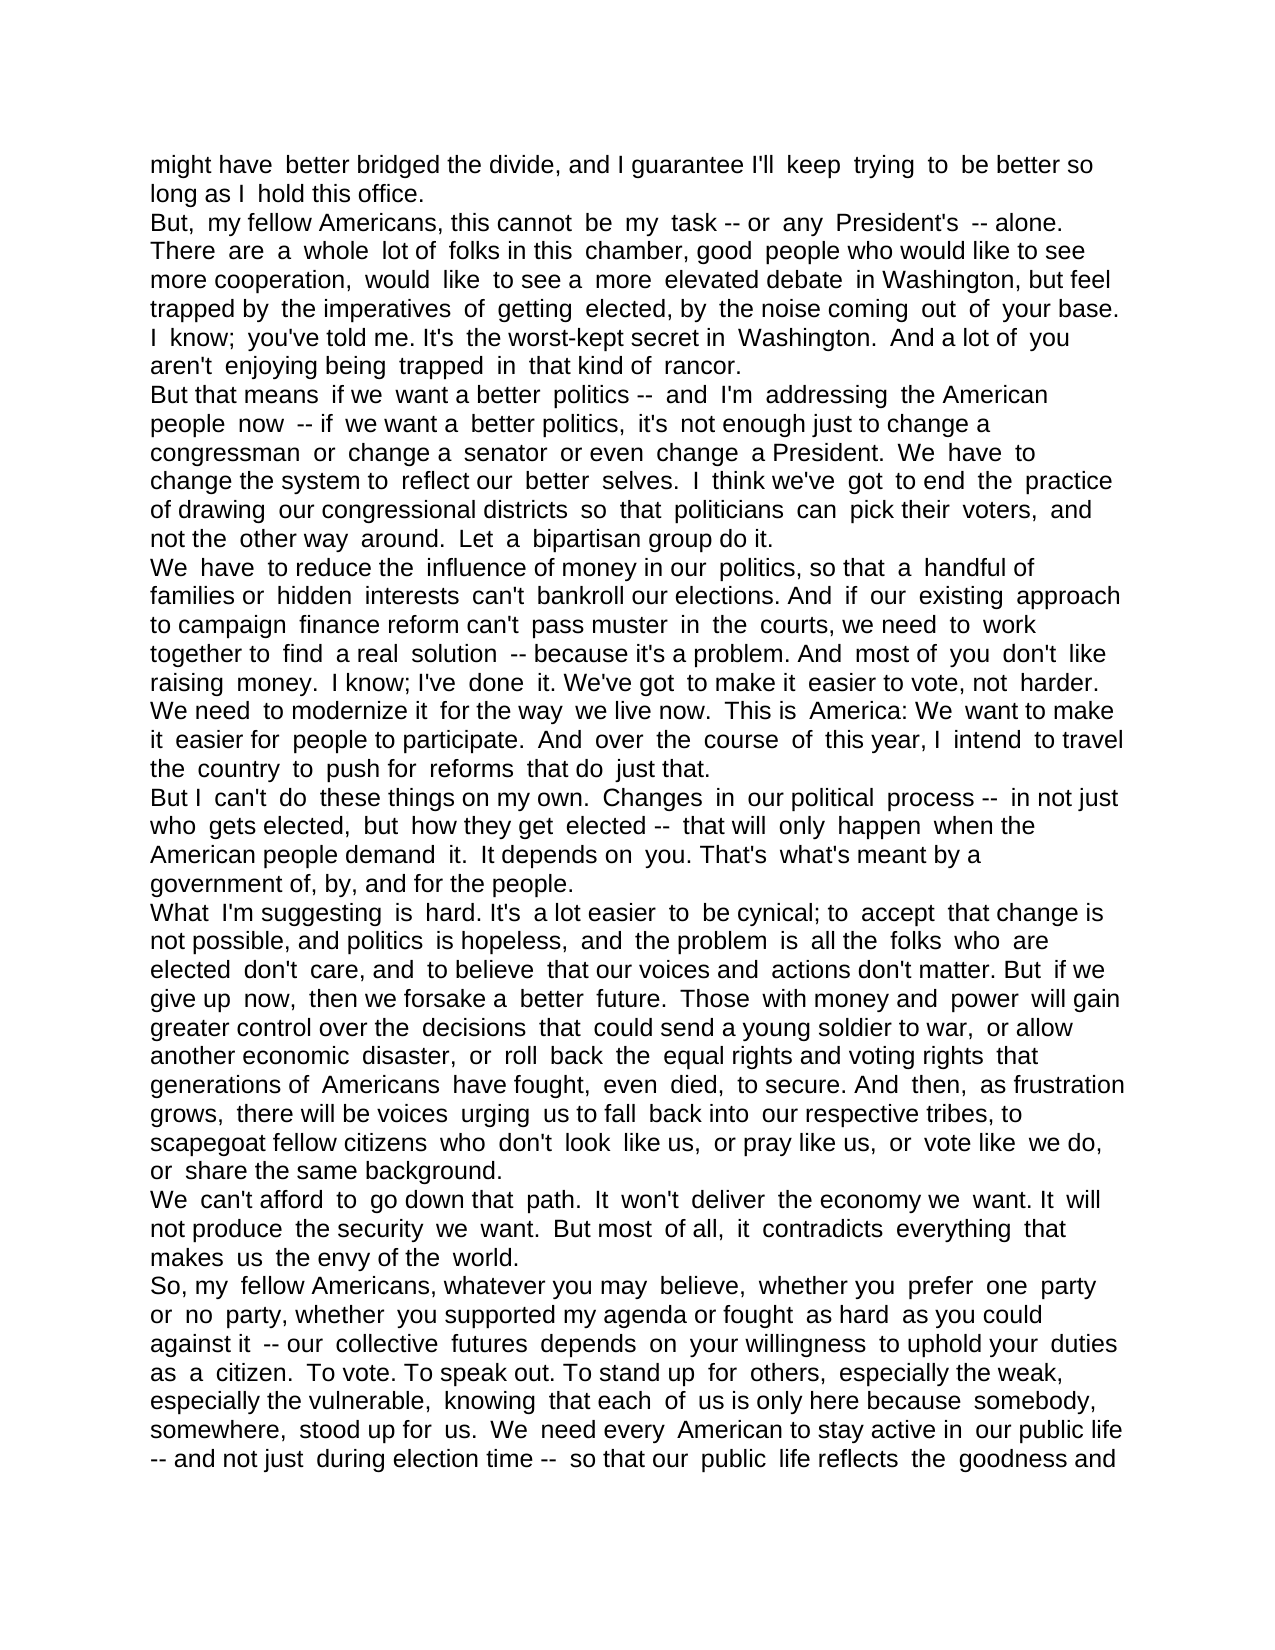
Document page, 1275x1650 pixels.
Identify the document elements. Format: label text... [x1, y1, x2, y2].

text So, my fellow Americans, whatever you may believe, whether you prefer one party or no party, whether you supported my agenda or fought as hard as you could against it -- our collective futures depends on your willingness to uphold your duties as a citizen. To vote. To speak out. To stand up for others, especially the weak, especially the vulnerable, knowing that each of us is only here because somebody, somewhere, stood up for us. We need every American to stay active in our public life -- and not just during election time -- so that our public life reflects the goodness and [150, 1271, 1125, 1472]
text But, my fellow Americans, this cannot be my task -- or any President's -- alone. There are a whole lot of folks in this chamber, good people who would like to see more cooperation, would like to see a more elevated debate in Washington, but feel trapped by the imperatives of getting elected, by the noise coming out of your base. I know; you've told me. It's the worst-kept secret in Washington. And a lot of you aren't enjoying being trapped in that kind of rancor. [150, 207, 1125, 380]
text We have to reduce the influence of money in our politics, so that a handful of families or hidden interests can't bankroll our elections. And if our existing approach to campaign finance reform can't pass muster in the courts, we need to work together to find a real solution -- because it's a problem. And most of you don't like raising money. I know; I've done it. We've got to make it easier to vote, not harder. We need to modernize it for the way we live now. This is America: We want to make it easier for people to participate. And over the course of this year, I intend to travel the country to push for reforms that do just that. [150, 552, 1125, 782]
text But I can't do these things on my own. Changes in our political process -- in not just who gets elected, but how they get elected -- that will only happen when the American people demand it. It depends on you. That's what's meant by a government of, by, and for the people. [150, 782, 1125, 897]
text might have better bridged the divide, and I guarantee I'll keep trying to be better so long as I hold this office. [150, 150, 1125, 207]
text What I'm suggesting is hard. It's a lot easier to be cynical; to accept that change is not possible, and politics is hopeless, and the problem is all the folks who are elected don't care, and to believe that our voices and actions don't matter. But if we give up now, then we forsake a better future. Those with money and power will gain greater control over the decisions that could send a young soldier to war, or allow another economic disaster, or roll back the equal rights and voting rights that generations of Americans have fought, even died, to secure. And then, as frustration grows, there will be voices urging us to fall back into our respective tribes, to scapegoat fellow citizens who don't look like us, or pray like us, or vote like we do, or share the same background. [150, 897, 1125, 1185]
text We can't afford to go down that path. It won't deliver the economy we want. It will not produce the security we want. But most of all, it contradicts everything that makes us the envy of the world. [150, 1185, 1125, 1271]
text But that means if we want a better politics -- and I'm addressing the American people now -- if we want a better politics, it's not enough just to change a congressman or change a senator or even change a President. We have to change the system to reflect our better selves. I think we've got to end the practice of drawing our congressional districts so that politicians can pick their voters, and not the other way around. Let a bipartisan group do it. [150, 380, 1125, 552]
